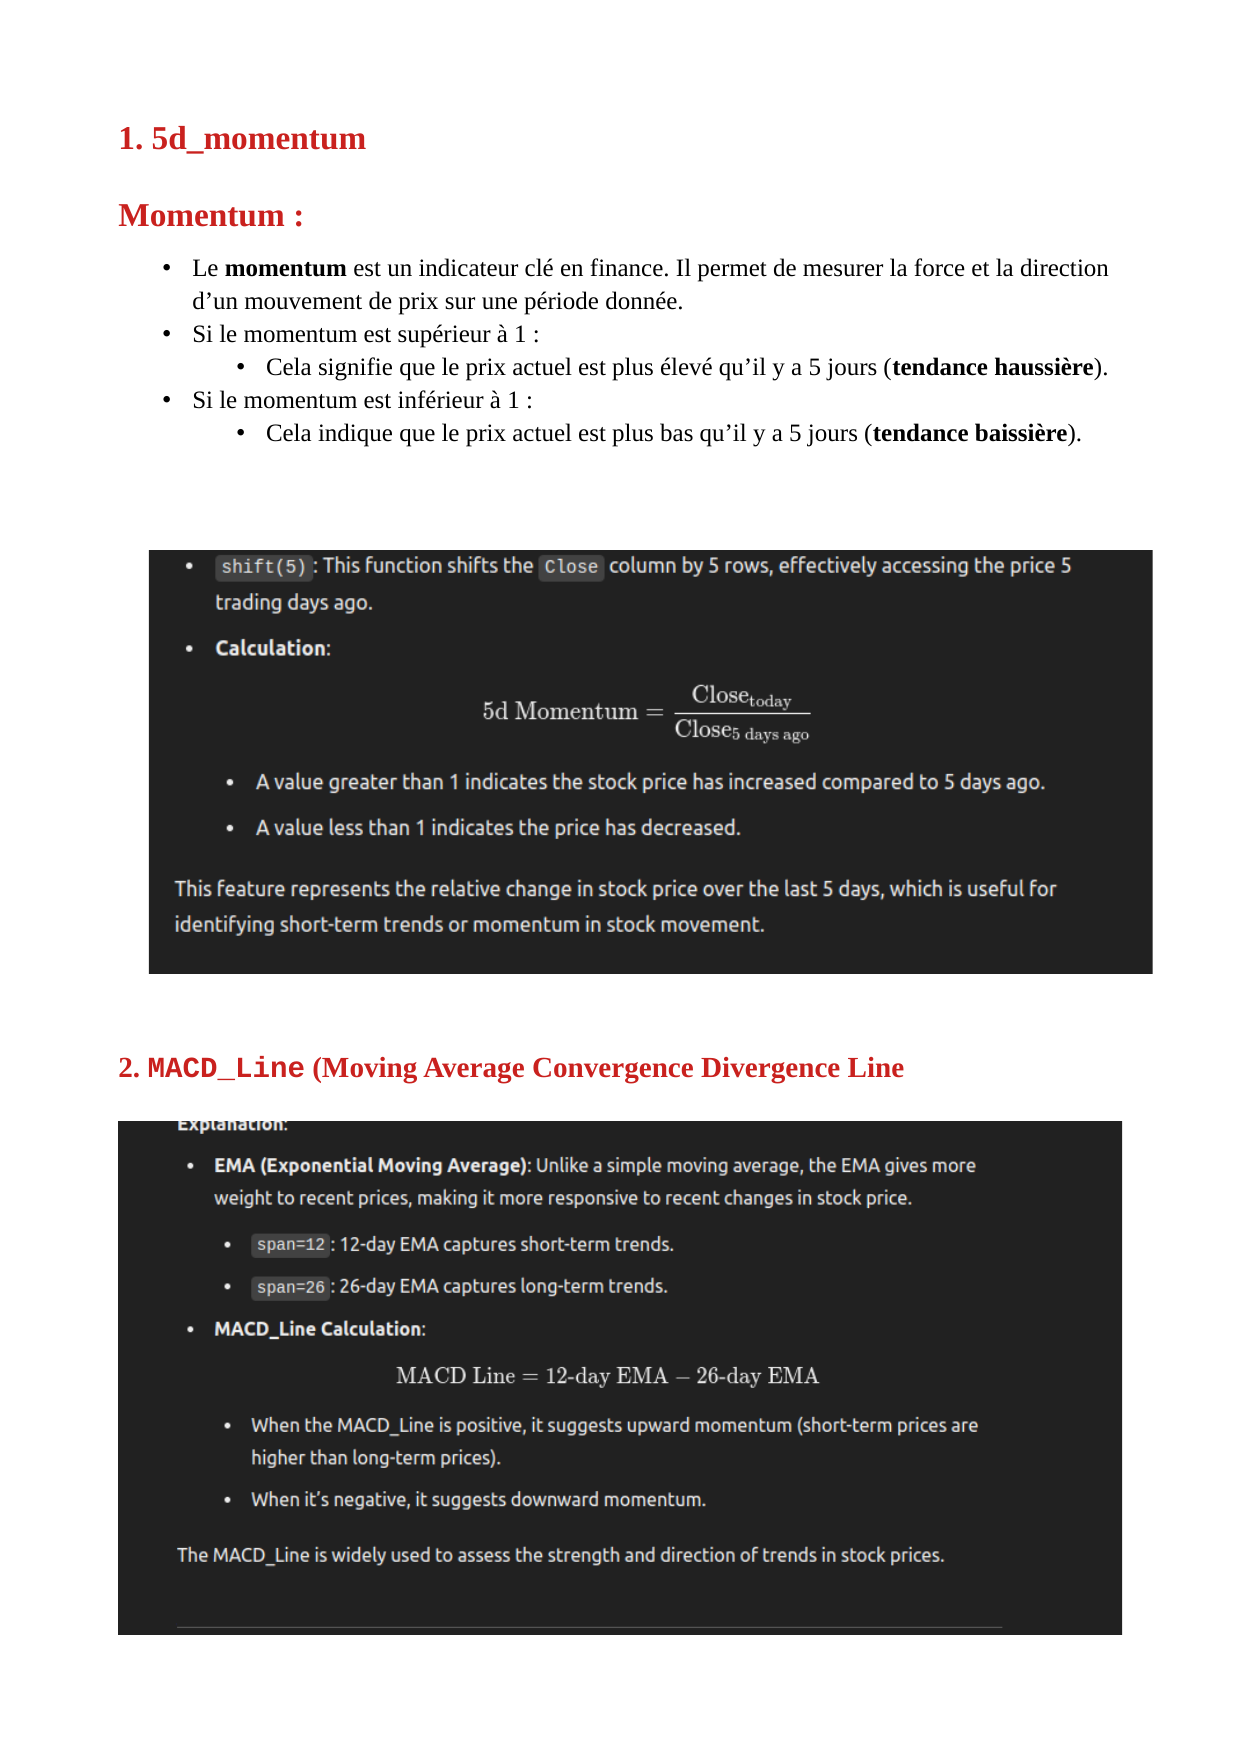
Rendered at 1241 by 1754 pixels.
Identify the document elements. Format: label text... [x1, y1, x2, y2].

picture [148, 550, 1153, 974]
list Le momentum est un indicateur clé en finance. Il permet de mesurer la force et la direction d’un mouvement de prix sur une période donnée. [162, 253, 1122, 315]
text 1. 5d_momentum [118, 118, 1122, 156]
picture [118, 1121, 1123, 1635]
text Momentum : [118, 195, 1122, 233]
list Si le momentum est inférieur à 1 : [162, 386, 1122, 414]
text 2. MACD_Line (Moving Average Convergence Divergence Line [118, 1050, 1122, 1086]
list Si le momentum est supérieur à 1 : [162, 319, 1122, 348]
list Cela indique que le prix actuel est plus bas qu’il y a 5 jours (tendance baissière). [236, 418, 1122, 447]
list Cela signifie que le prix actuel est plus élevé qu’il y a 5 jours (tendance haussière). [236, 352, 1122, 381]
